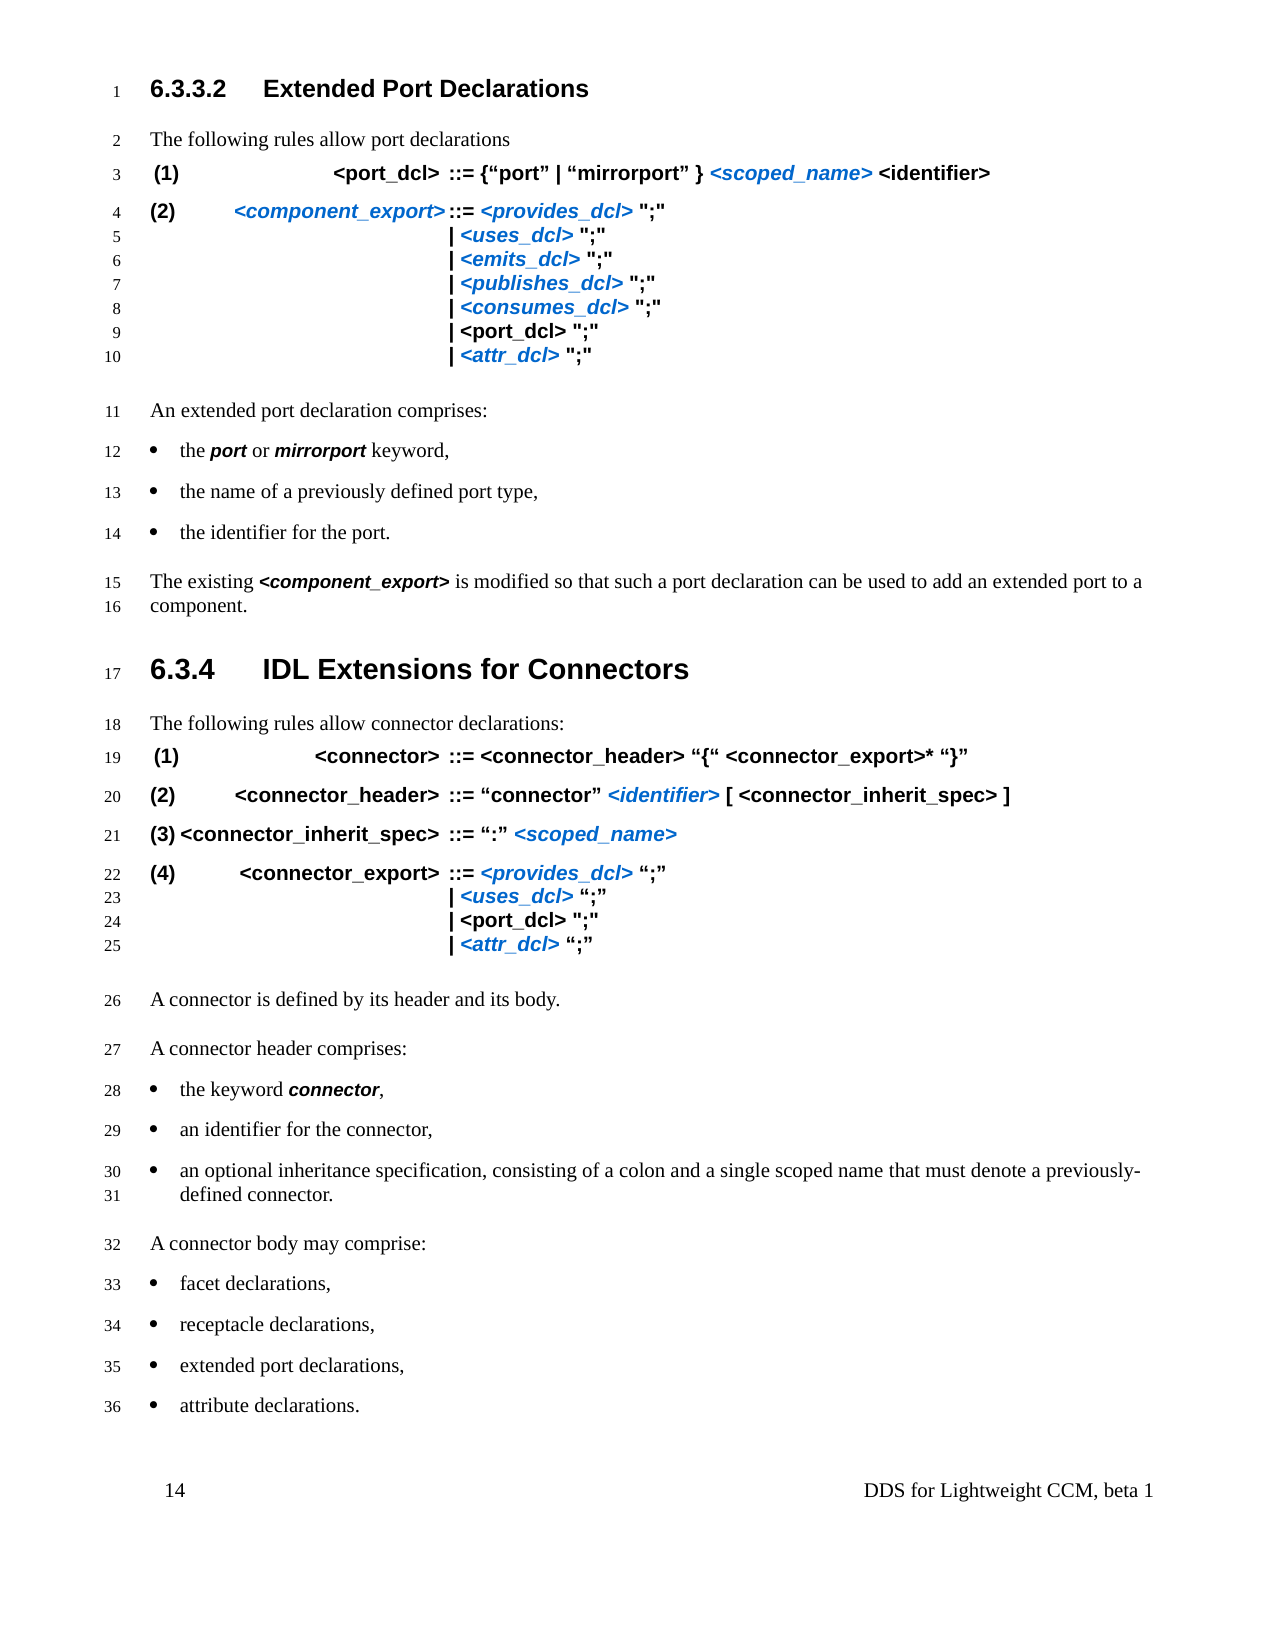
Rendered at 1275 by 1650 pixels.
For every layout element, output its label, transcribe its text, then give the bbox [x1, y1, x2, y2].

list <connector_inherit_spec> ::= “:” <scoped_name> [150, 821, 1200, 845]
subtitle IDL Extensions for Connectors [150, 652, 1200, 686]
list the keyword connector, [150, 1076, 1200, 1101]
list <component_export> ::= <provides_dcl> ";" | <uses_dcl> ";" | <emits_dcl> ";" | <publishes_dcl> ";" | <consumes_dcl> ";" | <port_dcl> ";" | <attr_dcl> ";" [150, 199, 1200, 367]
text A connector body may comprise: [150, 1231, 1200, 1255]
list facet declarations, [150, 1271, 1200, 1295]
list an identifier for the connector, [150, 1117, 1200, 1141]
list <connector_header> ::= “connector” <identifier> [ <connector_inherit_spec> ] [150, 782, 1200, 806]
text The existing <component_export> is modified so that such a port declaration can be used to add an extended port to a component. [150, 568, 1200, 617]
list the port or mirrorport keyword, [150, 438, 1200, 462]
list the identifier for the port. [150, 520, 1200, 544]
list <connector_export> ::= <provides_dcl> “;” | <uses_dcl> “;” | <port_dcl> ";" | <attr_dcl> “;” [150, 860, 1200, 956]
text A connector is defined by its header and its body. [150, 987, 1200, 1011]
list an optional inheritance specification, consisting of a colon and a single scoped name that must denote a previously-defined connector. [150, 1158, 1200, 1206]
list attribute declarations. [150, 1393, 1200, 1417]
list <port_dcl> ::= {“port” | “mirrorport” } <scoped_name> <identifier> [153, 160, 1200, 184]
list extended port declarations, [150, 1352, 1200, 1377]
subtitle Extended Port Declarations [150, 74, 1200, 102]
list receptacle declarations, [150, 1312, 1200, 1336]
text An extended port declaration comprises: [150, 398, 1200, 422]
list the name of a previously defined port type, [150, 479, 1200, 503]
text The following rules allow port declarations [150, 127, 1200, 151]
text The following rules allow connector declarations: [150, 710, 1200, 734]
text A connector header comprises: [150, 1036, 1200, 1060]
list <connector> ::= <connector_header> “{“ <connector_export>* “}” [153, 743, 1200, 767]
